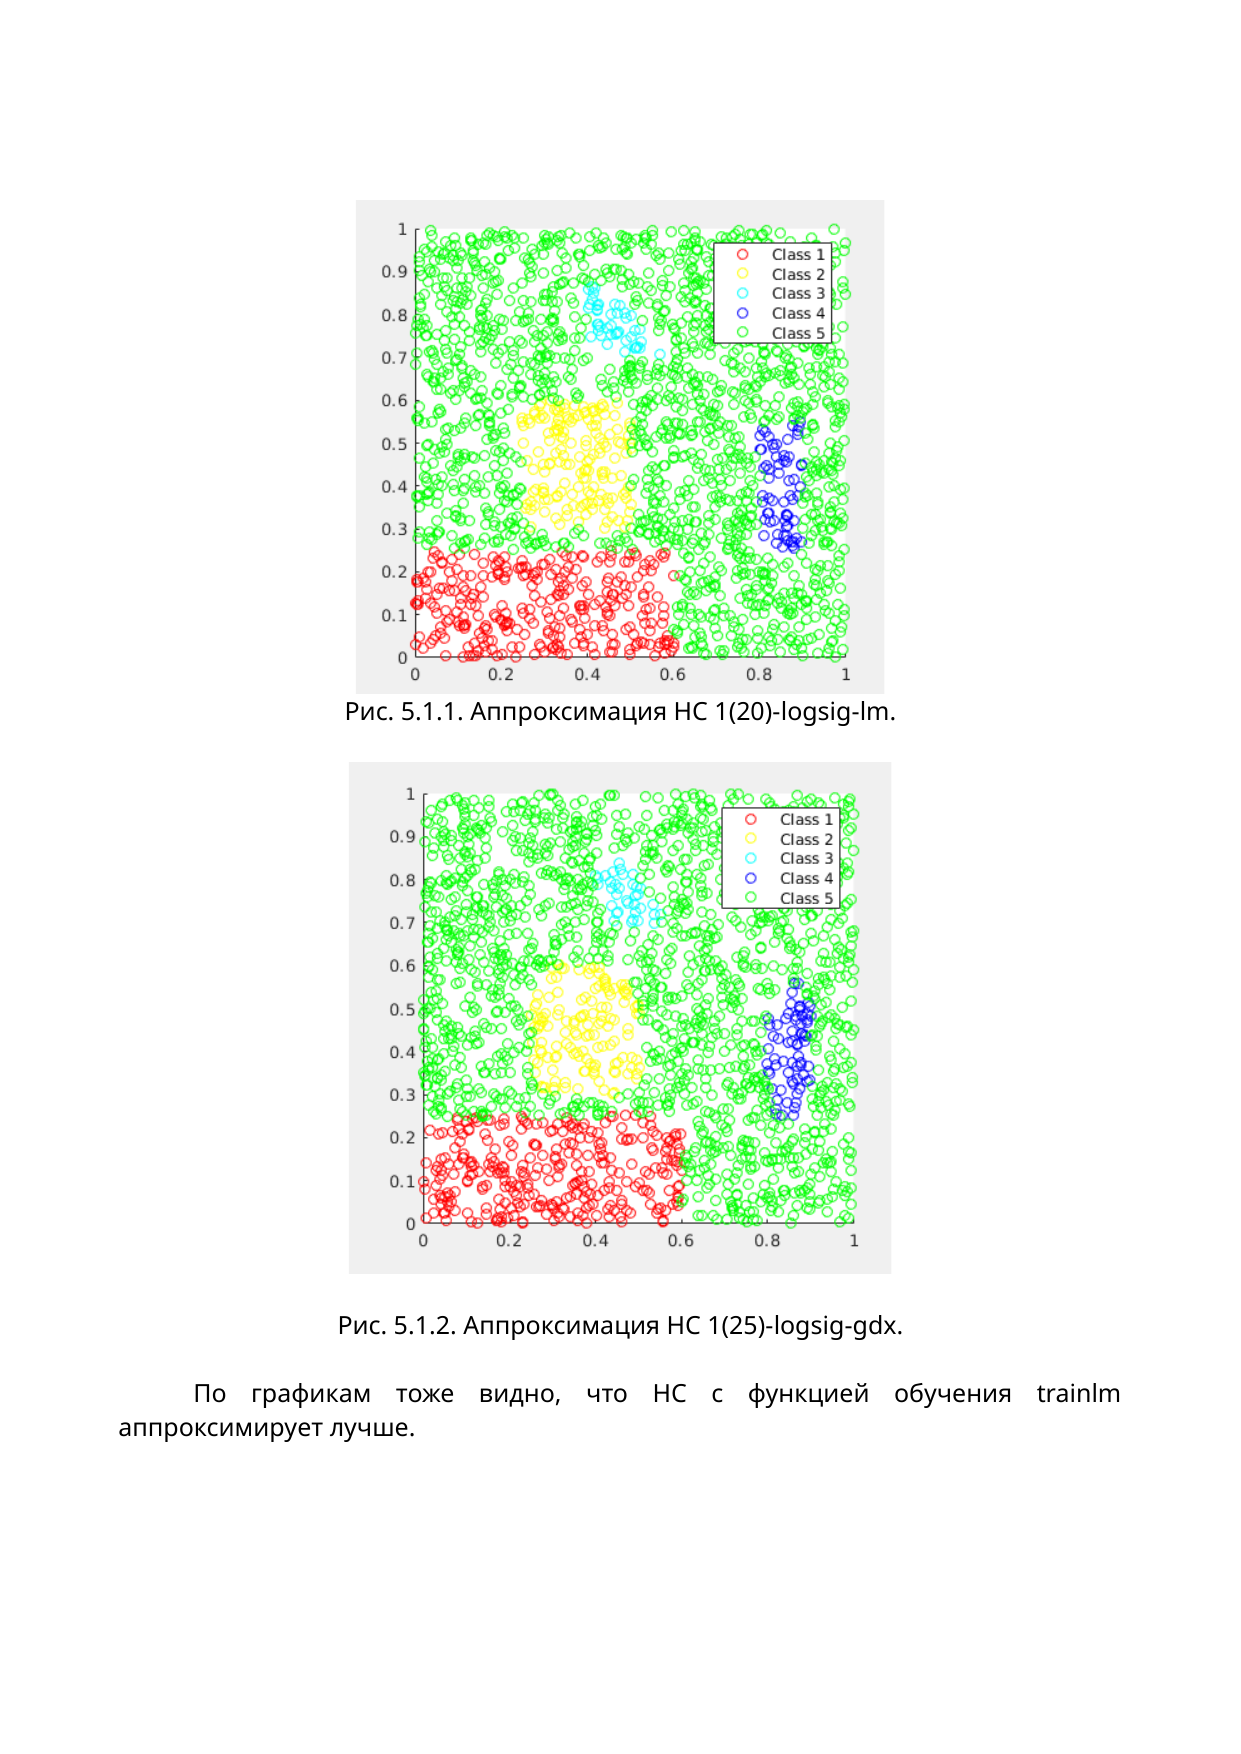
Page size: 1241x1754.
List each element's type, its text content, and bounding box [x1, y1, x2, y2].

text Рис. 5.1.1. Аппроксимация НС 1(20)-logsig-lm. [118, 152, 1122, 728]
picture [348, 762, 892, 1274]
text Рис. 5.1.2. Аппроксимация НС 1(25)-logsig-gdx. [118, 762, 1122, 1341]
text По графикам тоже видно, что НС с функцией обучения trainlm аппроксимирует лучше. [118, 1376, 1122, 1444]
picture [355, 200, 885, 694]
